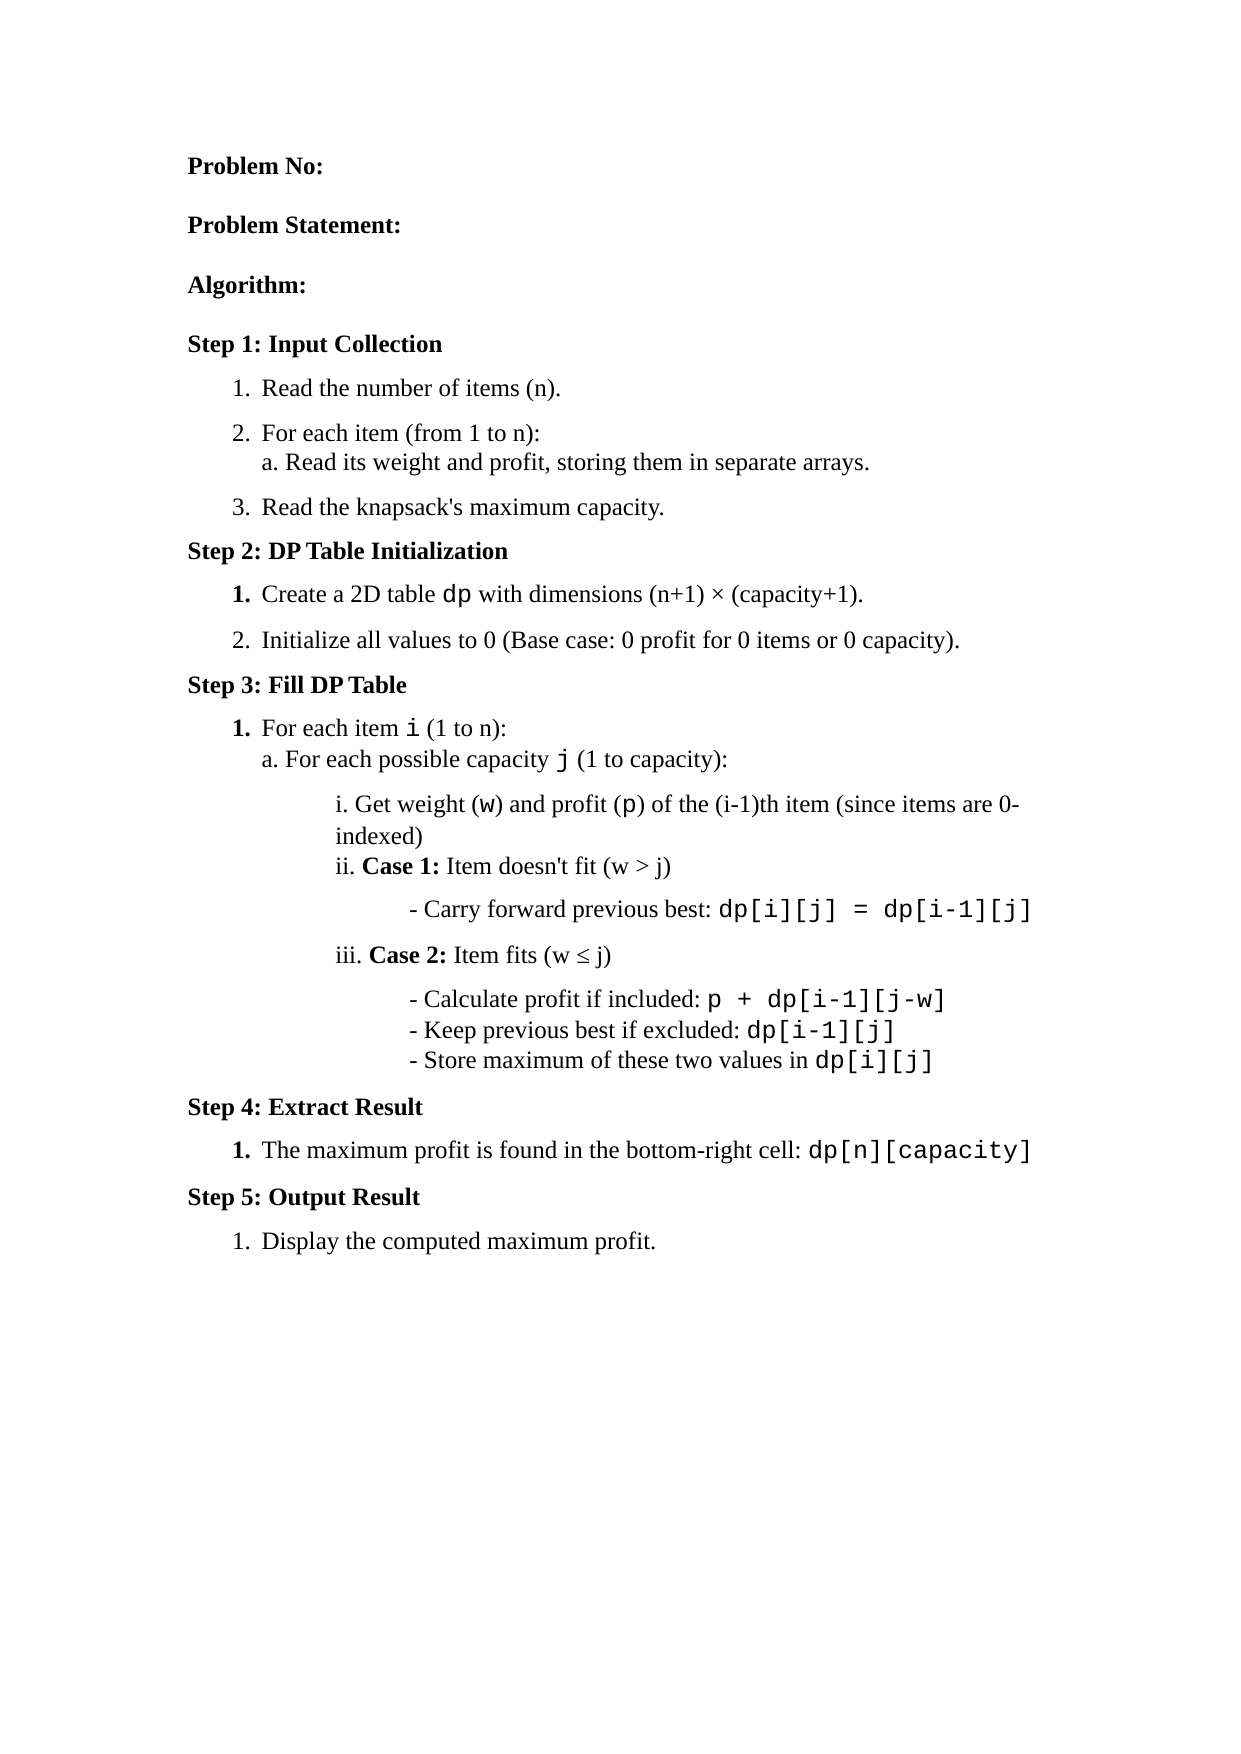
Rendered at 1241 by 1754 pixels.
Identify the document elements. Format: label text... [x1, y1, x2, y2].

list The maximum profit is found in the bottom-right cell: dp[n][capacity] [232, 1135, 1053, 1166]
list Read the knapsack's maximum capacity. [232, 491, 1053, 520]
list iii. Case 2: Item fits (w ≤ j) [306, 939, 1053, 969]
text Step 4: Extract Result [187, 1091, 1053, 1121]
text Step 2: DP Table Initialization [187, 535, 1053, 564]
text Problem Statement: [187, 209, 1053, 239]
list - Carry forward previous best: dp[i][j] = dp[i-1][j] [379, 894, 1053, 925]
list For each item i (1 to n): a. For each possible capacity j (1 to capacity): [232, 713, 1053, 775]
list - Calculate profit if included: p + dp[i-1][j-w] - Keep previous best if excluded: dp[i-1][j] - Store maximum of these two values in dp[i][j] [379, 984, 1053, 1076]
list i. Get weight (w) and profit (p) of the (i-1)th item (since items are 0-indexed) ii. Case 1: Item doesn't fit (w > j) [306, 789, 1053, 879]
list Initialize all values to 0 (Base case: 0 profit for 0 items or 0 capacity). [232, 624, 1053, 654]
list Create a 2D table dp with dimensions (n+1) × (capacity+1). [232, 579, 1053, 610]
list Display the computed maximum profit. [232, 1225, 1053, 1254]
text Algorithm: [187, 269, 1053, 298]
text Step 5: Output Result [187, 1181, 1053, 1210]
list Read the number of items (n). [232, 372, 1053, 402]
text Step 3: Fill DP Table [187, 669, 1053, 698]
text Problem No: [187, 150, 1053, 180]
text Step 1: Input Collection [187, 328, 1053, 358]
list For each item (from 1 to n): a. Read its weight and profit, storing them in separate arrays. [232, 417, 1053, 476]
